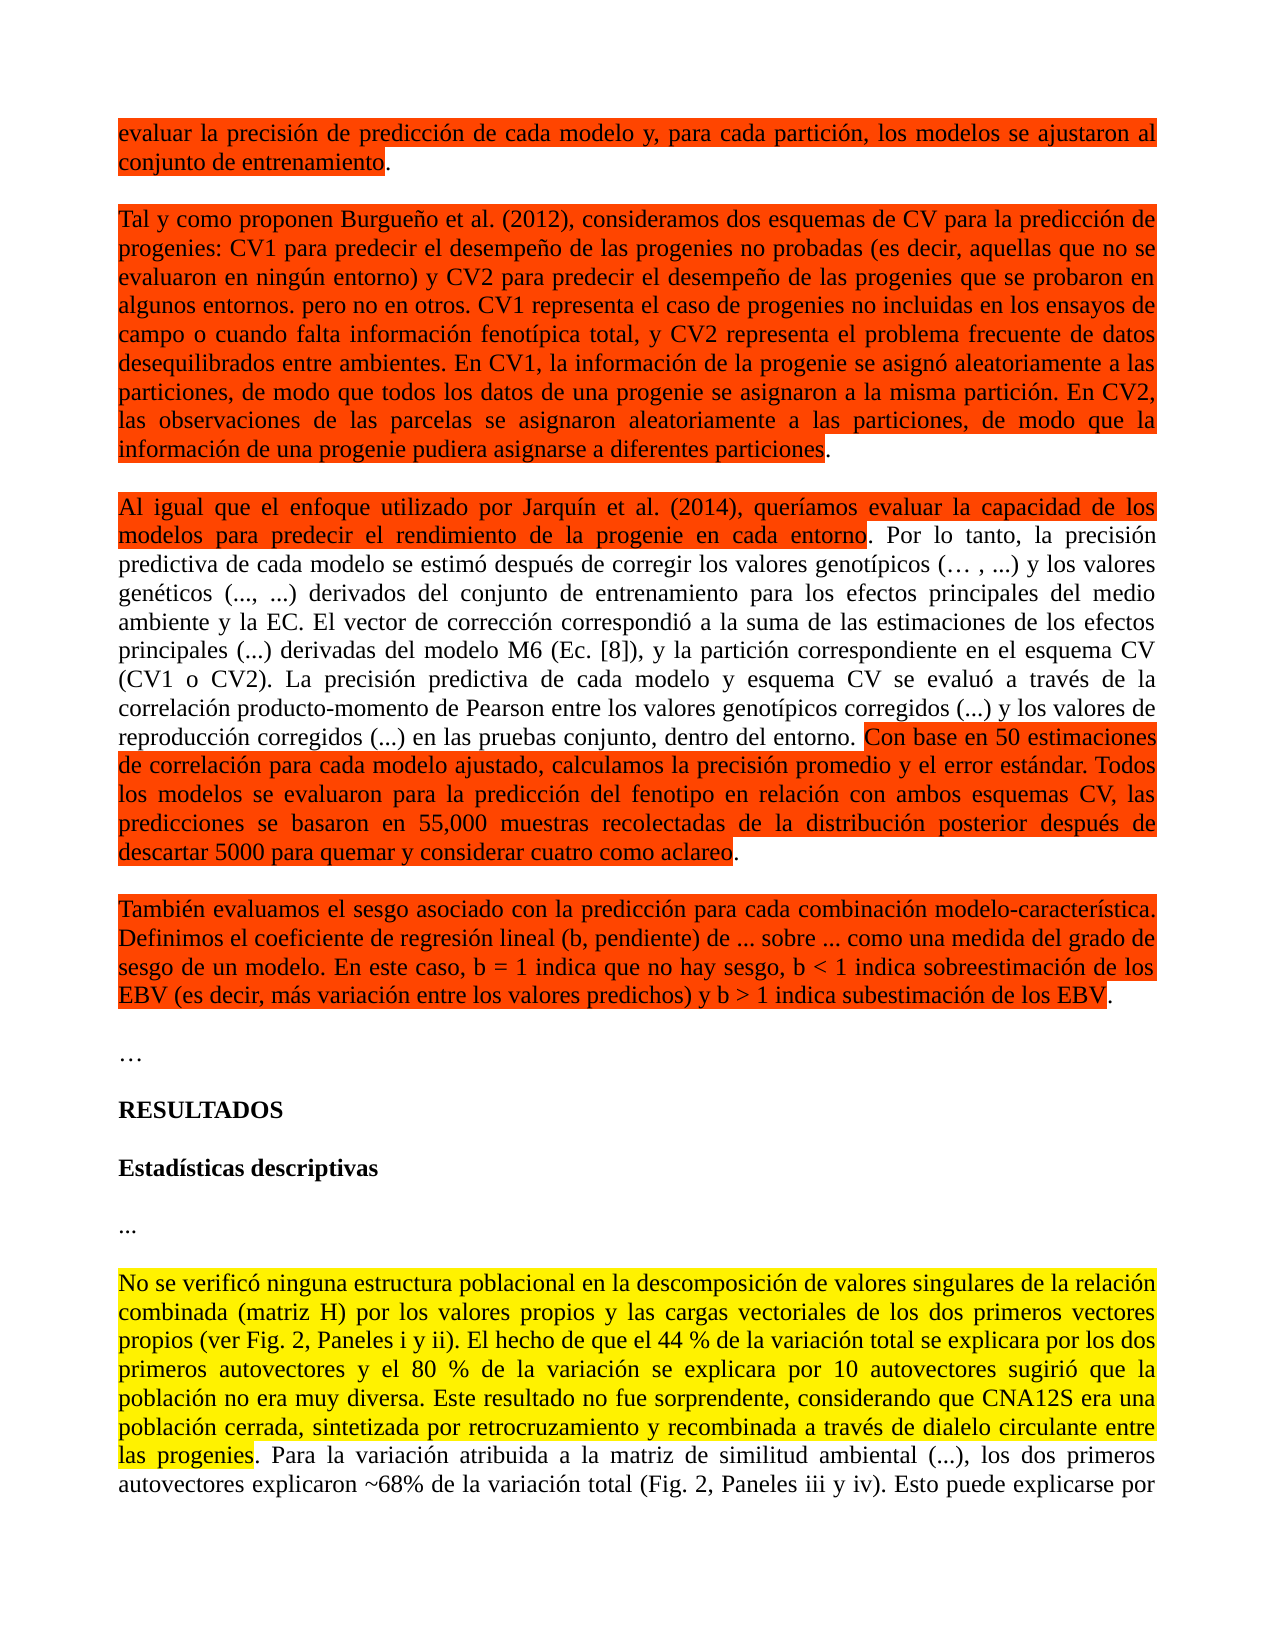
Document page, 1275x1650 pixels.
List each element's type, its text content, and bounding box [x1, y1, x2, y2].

text … [118, 1038, 1157, 1067]
text RESULTADOS [118, 1096, 1157, 1124]
text Tal y como proponen Burgueño et al. (2012), consideramos dos esquemas de CV para la predicción de progenies: CV1 para predecir el desempeño de las progenies no probadas (es decir, aquellas que no se evaluaron en ningún entorno) y CV2 para predecir el desempeño de las progenies que se probaron en algunos entornos. pero no en otros. CV1 representa el caso de progenies no incluidas en los ensayos de campo o cuando falta información fenotípica total, y CV2 representa el problema frecuente de datos desequilibrados entre ambientes. En CV1, la información de la progenie se asignó aleatoriamente a las particiones, de modo que todos los datos de una progenie se asignaron a la misma partición. En CV2, las observaciones de las parcelas se asignaron aleatoriamente a las particiones, de modo que la información de una progenie pudiera asignarse a diferentes particiones. [118, 204, 1157, 463]
text ... [118, 1211, 1157, 1239]
text Estadísticas descriptivas [118, 1153, 1157, 1182]
text Al igual que el enfoque utilizado por Jarquín et al. (2014), queríamos evaluar la capacidad de los modelos para predecir el rendimiento de la progenie en cada entorno. Por lo tanto, la precisión predictiva de cada modelo se estimó después de corregir los valores genotípicos (… , ...) y los valores genéticos (..., ...) derivados del conjunto de entrenamiento para los efectos principales del medio ambiente y la EC. El vector de corrección correspondió a la suma de las estimaciones de los efectos principales (...) derivadas del modelo M6 (Ec. [8]), y la partición correspondiente en el esquema CV (CV1 o CV2). La precisión predictiva de cada modelo y esquema CV se evaluó a través de la correlación producto-momento de Pearson entre los valores genotípicos corregidos (...) y los valores de reproducción corregidos (...) en las pruebas conjunto, dentro del entorno. Con base en 50 estimaciones de correlación para cada modelo ajustado, calculamos la precisión promedio y el error estándar. Todos los modelos se evaluaron para la predicción del fenotipo en relación con ambos esquemas CV, las predicciones se basaron en 55,000 muestras recolectadas de la distribución posterior después de descartar 5000 para quemar y considerar cuatro como aclareo. [118, 492, 1157, 866]
text evaluar la precisión de predicción de cada modelo y, para cada partición, los modelos se ajustaron al conjunto de entrenamiento. [118, 118, 1157, 176]
text También evaluamos el sesgo asociado con la predicción para cada combinación modelo-característica. Definimos el coeficiente de regresión lineal (b, pendiente) de ... sobre ... como una medida del grado de sesgo de un modelo. En este caso, b = 1 indica que no hay sesgo, b < 1 indica sobreestimación de los EBV (es decir, más variación entre los valores predichos) y b > 1 indica subestimación de los EBV. [118, 894, 1157, 1009]
text No se verificó ninguna estructura poblacional en la descomposición de valores singulares de la relación combinada (matriz H) por los valores propios y las cargas vectoriales de los dos primeros vectores propios (ver Fig. 2, Paneles i y ii). El hecho de que el 44 % de la variación total se explicara por los dos primeros autovectores y el 80 % de la variación se explicara por 10 autovectores sugirió que la población no era muy diversa. Este resultado no fue sorprendente, considerando que CNA12S era una población cerrada, sintetizada por retrocruzamiento y recombinada a través de dialelo circulante entre las progenies. Para la variación atribuida a la matriz de similitud ambiental (...), los dos primeros autovectores explicaron ~68% de la variación total (Fig. 2, Paneles iii y iv). Esto puede explicarse por [118, 1268, 1157, 1498]
